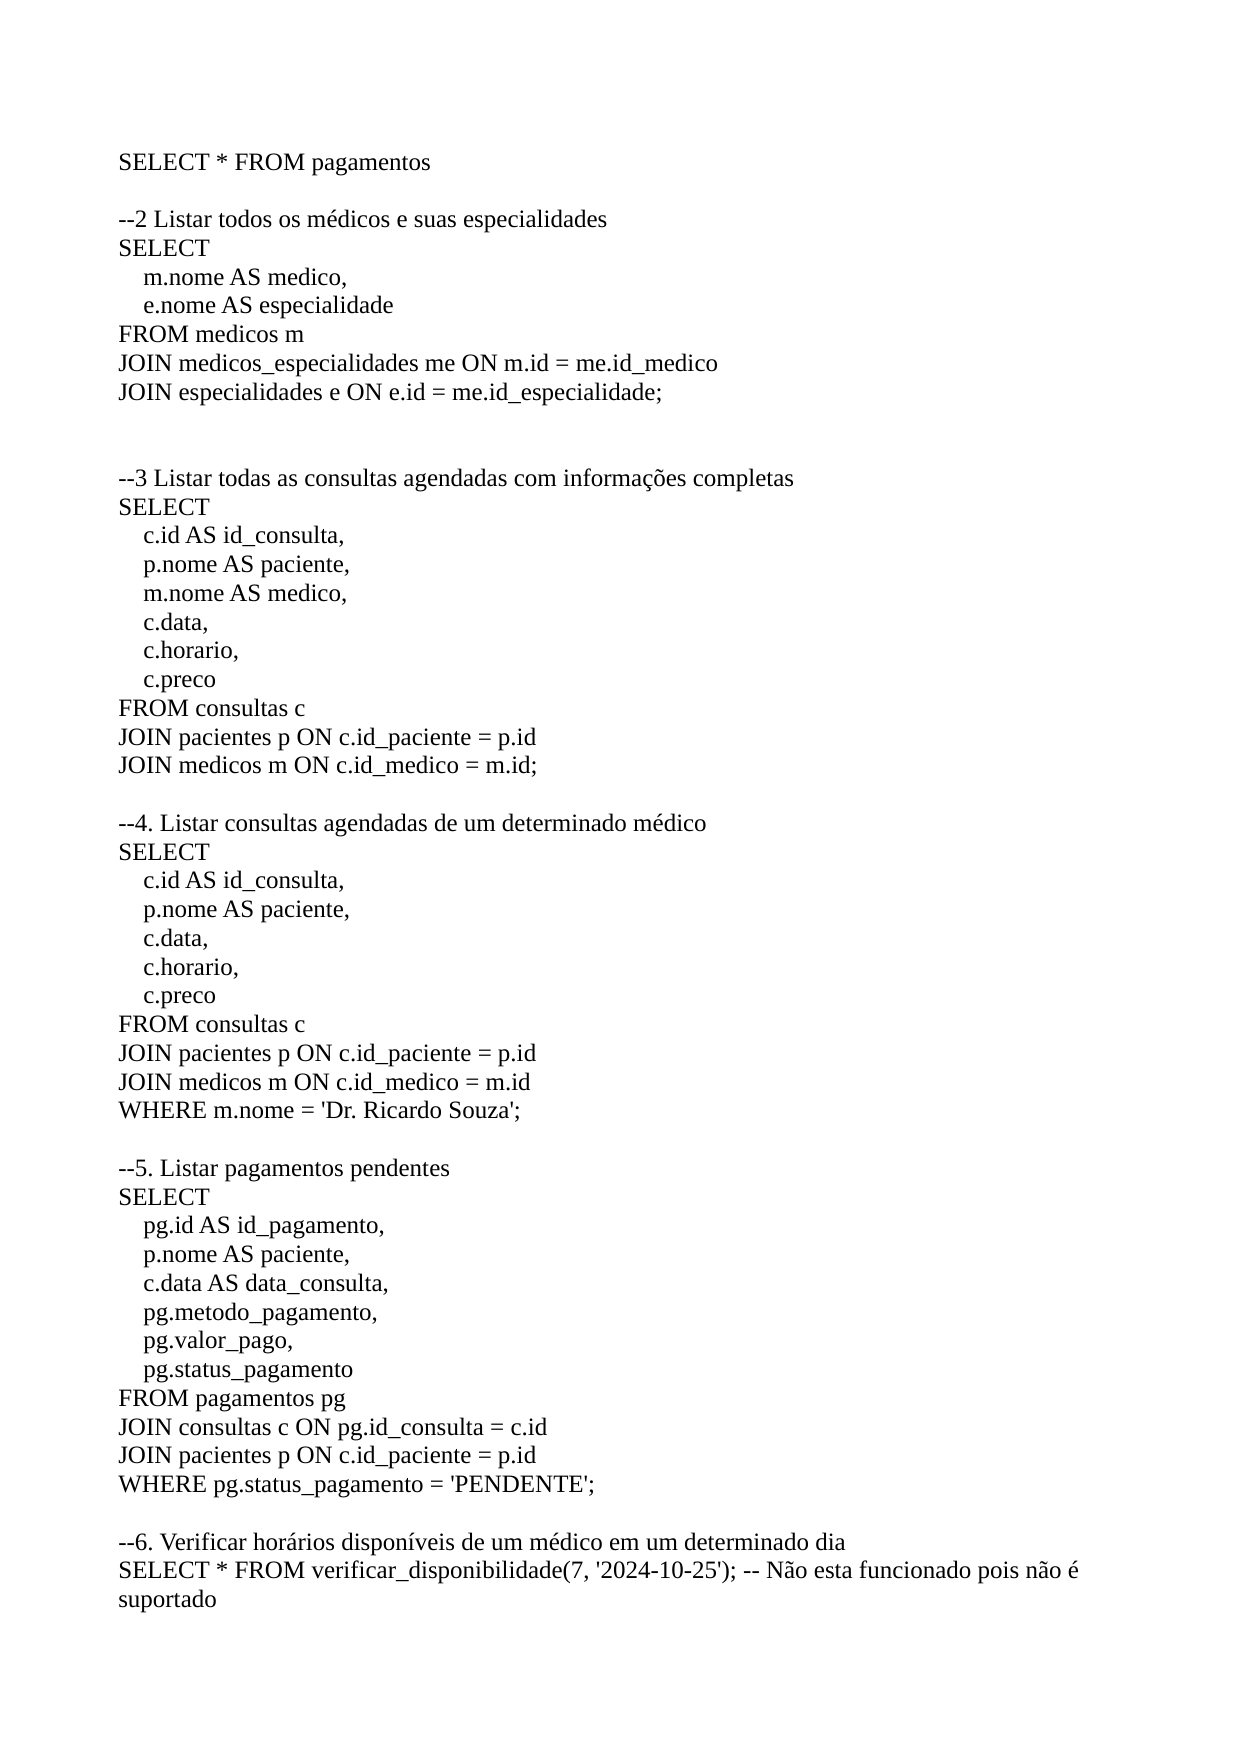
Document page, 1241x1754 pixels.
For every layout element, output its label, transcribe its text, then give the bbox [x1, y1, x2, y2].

text JOIN especialidades e ON e.id = me.id_especialidade; [118, 377, 1122, 406]
text SELECT [118, 1182, 1122, 1211]
text c.id AS id_consulta, [118, 521, 1122, 549]
text c.preco [118, 664, 1122, 693]
text FROM medicos m [118, 319, 1122, 348]
text WHERE m.nome = 'Dr. Ricardo Souza'; [118, 1096, 1122, 1124]
text c.horario, [118, 636, 1122, 664]
text JOIN pacientes p ON c.id_paciente = p.id [118, 1441, 1122, 1469]
text pg.id AS id_pagamento, [118, 1211, 1122, 1239]
text p.nome AS paciente, [118, 1239, 1122, 1268]
text p.nome AS paciente, [118, 549, 1122, 578]
text c.id AS id_consulta, [118, 866, 1122, 894]
text e.nome AS especialidade [118, 291, 1122, 319]
text c.data AS data_consulta, [118, 1268, 1122, 1297]
text --4. Listar consultas agendadas de um determinado médico [118, 808, 1122, 837]
text pg.metodo_pagamento, [118, 1297, 1122, 1326]
text c.data, [118, 923, 1122, 952]
text --3 Listar todas as consultas agendadas com informações completas [118, 463, 1122, 492]
text pg.valor_pago, [118, 1326, 1122, 1354]
text JOIN pacientes p ON c.id_paciente = p.id [118, 1038, 1122, 1067]
text SELECT * FROM verificar_disponibilidade(7, '2024-10-25'); -- Não esta funcionado pois não é suportado [118, 1556, 1122, 1613]
text m.nome AS medico, [118, 578, 1122, 607]
text JOIN pacientes p ON c.id_paciente = p.id [118, 722, 1122, 751]
text SELECT [118, 233, 1122, 262]
text c.horario, [118, 952, 1122, 981]
text --2 Listar todos os médicos e suas especialidades [118, 204, 1122, 233]
text --6. Verificar horários disponíveis de um médico em um determinado dia [118, 1527, 1122, 1556]
text SELECT [118, 492, 1122, 521]
text FROM consultas c [118, 693, 1122, 722]
text SELECT * FROM pagamentos [118, 147, 1122, 176]
text c.preco [118, 981, 1122, 1009]
text FROM consultas c [118, 1009, 1122, 1038]
text JOIN medicos m ON c.id_medico = m.id [118, 1067, 1122, 1096]
text p.nome AS paciente, [118, 894, 1122, 923]
text pg.status_pagamento [118, 1354, 1122, 1383]
text m.nome AS medico, [118, 262, 1122, 291]
text SELECT [118, 837, 1122, 866]
text c.data, [118, 607, 1122, 636]
text WHERE pg.status_pagamento = 'PENDENTE'; [118, 1469, 1122, 1498]
text FROM pagamentos pg [118, 1383, 1122, 1412]
text --5. Listar pagamentos pendentes [118, 1153, 1122, 1182]
text JOIN medicos m ON c.id_medico = m.id; [118, 751, 1122, 779]
text JOIN consultas c ON pg.id_consulta = c.id [118, 1412, 1122, 1441]
text JOIN medicos_especialidades me ON m.id = me.id_medico [118, 348, 1122, 377]
